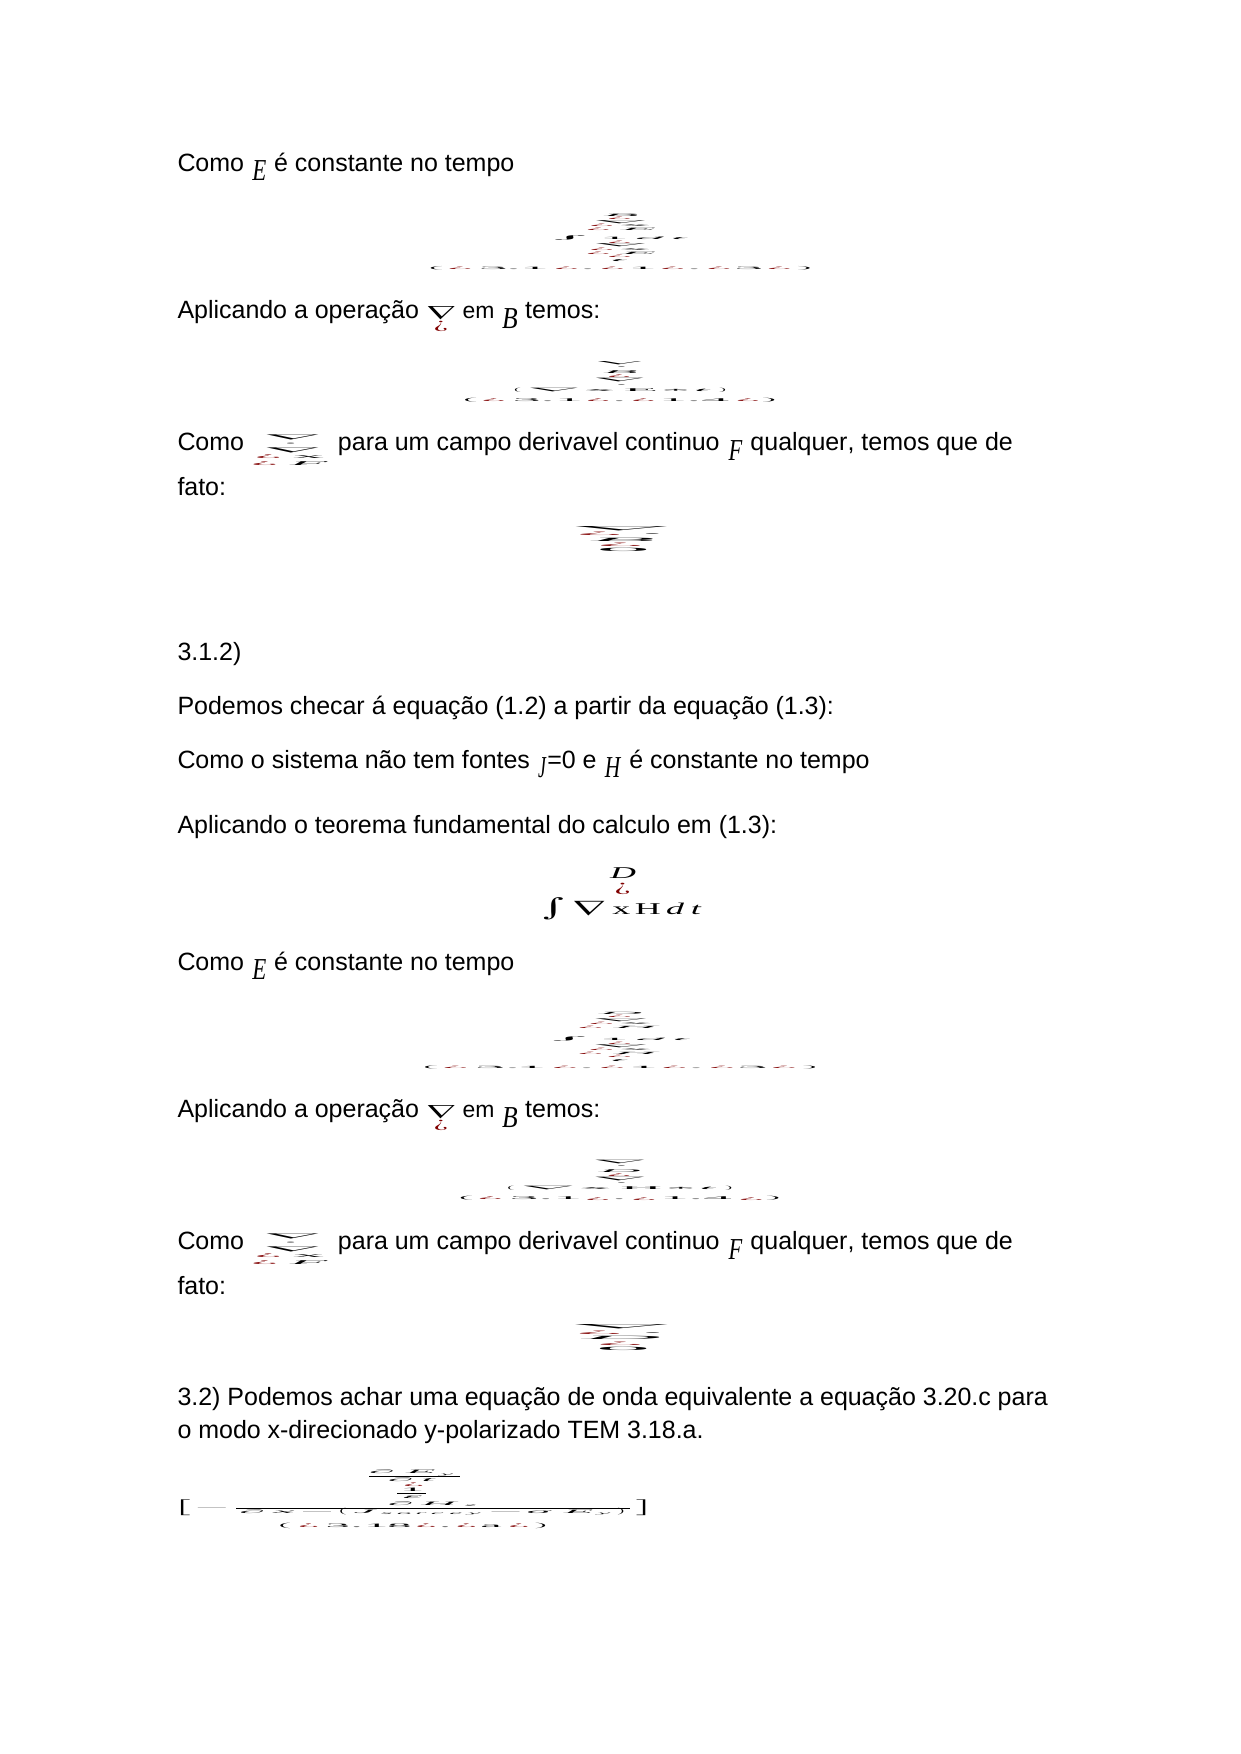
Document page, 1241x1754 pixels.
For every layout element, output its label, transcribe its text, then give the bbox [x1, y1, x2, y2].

text Aplicando a operação em temos: [177, 1094, 1063, 1135]
text Como é constante no tempo [177, 148, 1063, 188]
text Podemos checar á equação (1.2) a partir da equação (1.3): [177, 691, 1063, 719]
text Como o sistema não tem fontes =0 e é constante no tempo [177, 745, 1063, 785]
text Como é constante no tempo [177, 946, 1063, 987]
text Como para um campo derivavel continuo qualquer, temos que de fato: [177, 1226, 1063, 1299]
text Como para um campo derivavel continuo qualquer, temos que de fato: [177, 427, 1063, 501]
text Aplicando a operação em temos: [177, 296, 1063, 336]
text Aplicando o teorema fundamental do calculo em (1.3): [177, 810, 1063, 839]
text 3.1.2) [177, 637, 1063, 666]
text 3.2) Podemos achar uma equação de onda equivalente a equação 3.20.c para o modo x-direcionado y-polarizado TEM 3.18.a. [177, 1382, 1063, 1444]
